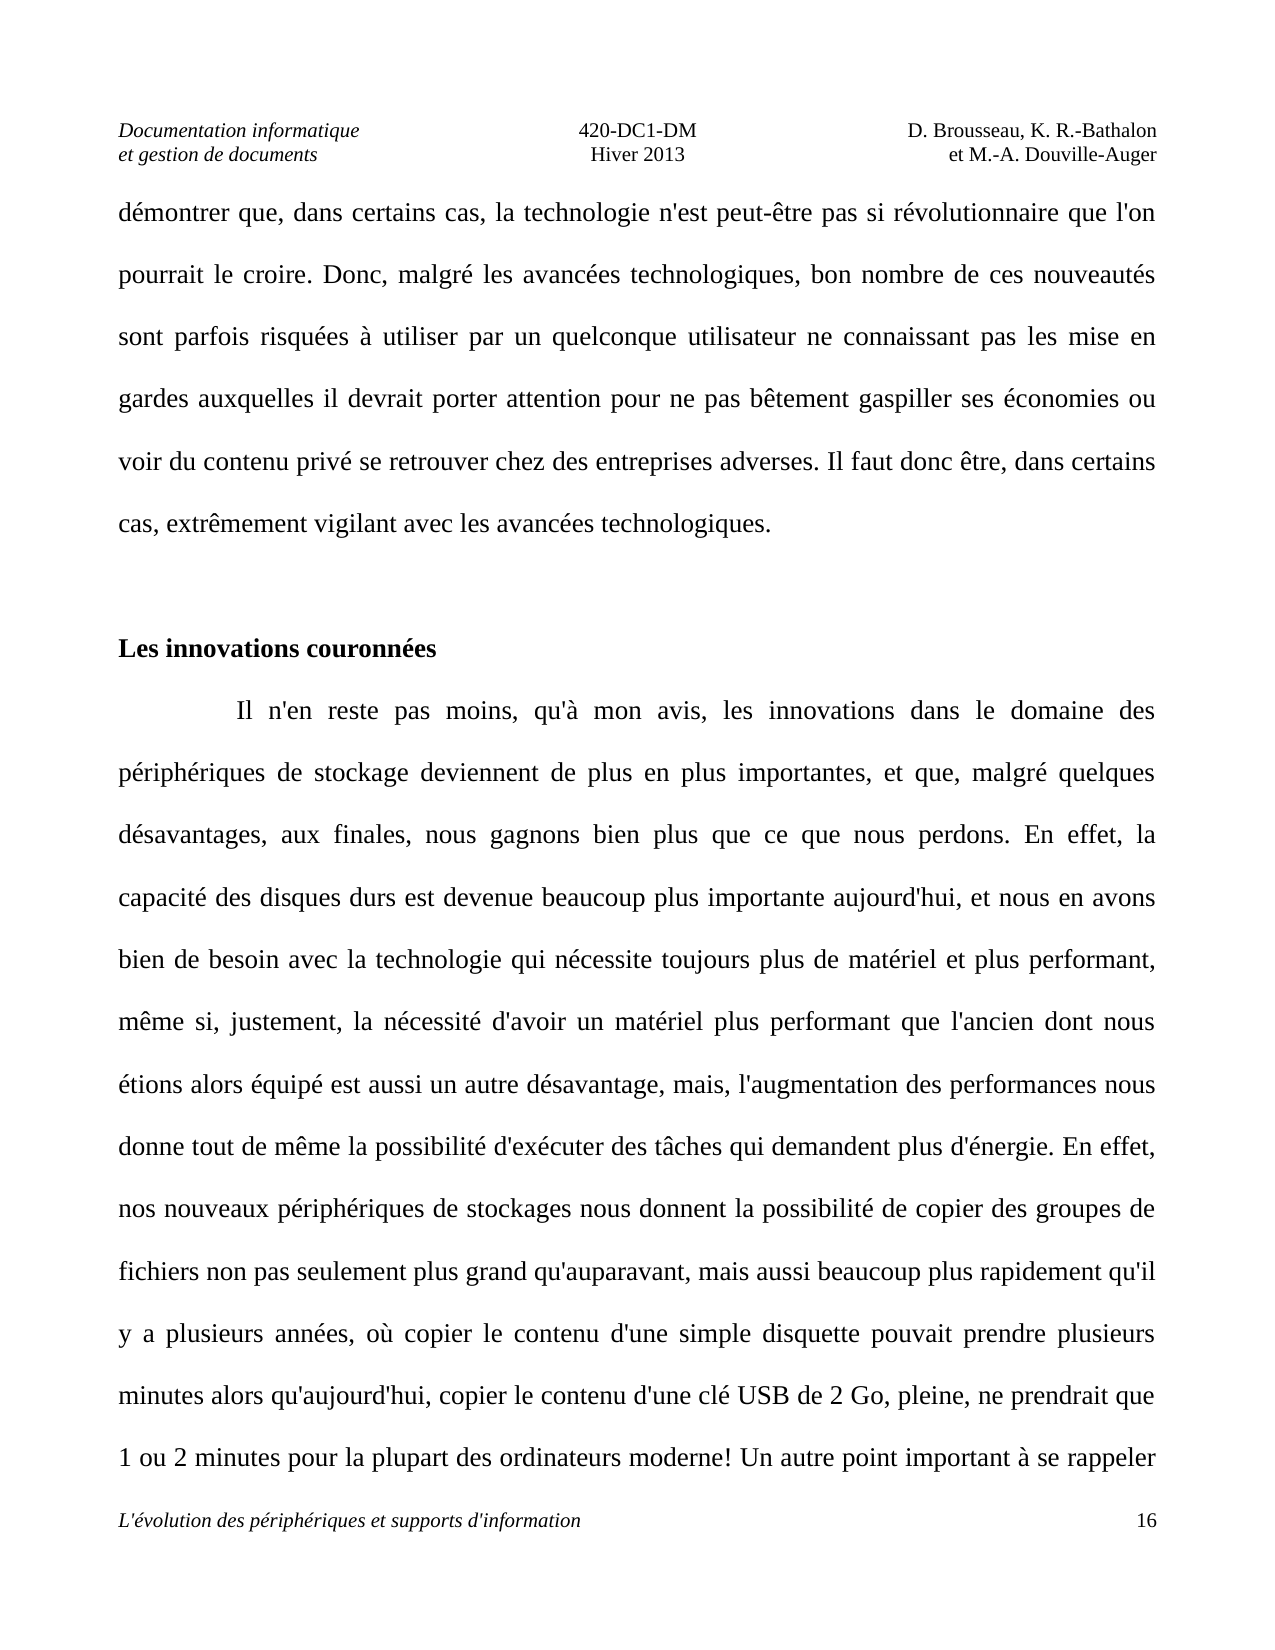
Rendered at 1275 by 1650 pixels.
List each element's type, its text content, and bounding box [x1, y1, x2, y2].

text Il n'en reste pas moins, qu'à mon avis, les innovations dans le domaine des périphériques de stockage deviennent de plus en plus importantes, et que, malgré quelques désavantages, aux finales, nous gagnons bien plus que ce que nous perdons. En effet, la capacité des disques durs est devenue beaucoup plus importante aujourd'hui, et nous en avons bien de besoin avec la technologie qui nécessite toujours plus de matériel et plus performant, même si, justement, la nécessité d'avoir un matériel plus performant que l'ancien dont nous étions alors équipé est aussi un autre désavantage, mais, l'augmentation des performances nous donne tout de même la possibilité d'exécuter des tâches qui demandent plus d'énergie. En effet, nos nouveaux périphériques de stockages nous donnent la possibilité de copier des groupes de fichiers non pas seulement plus grand qu'auparavant, mais aussi beaucoup plus rapidement qu'il y a plusieurs années, où copier le contenu d'une simple disquette pouvait prendre plusieurs minutes alors qu'aujourd'hui, copier le contenu d'une clé USB de 2 Go, pleine, ne prendrait que 1 ou 2 minutes pour la plupart des ordinateurs moderne! Un autre point important à se rappeler [118, 694, 1157, 1473]
text Les innovations couronnées [118, 632, 1157, 663]
text démontrer que, dans certains cas, la technologie n'est peut-être pas si révolutionnaire que l'on pourrait le croire. Donc, malgré les avancées technologiques, bon nombre de ces nouveautés sont parfois risquées à utiliser par un quelconque utilisateur ne connaissant pas les mise en gardes auxquelles il devrait porter attention pour ne pas bêtement gaspiller ses économies ou voir du contenu privé se retrouver chez des entreprises adverses. Il faut donc être, dans certains cas, extrêmement vigilant avec les avancées technologiques. [118, 196, 1157, 538]
